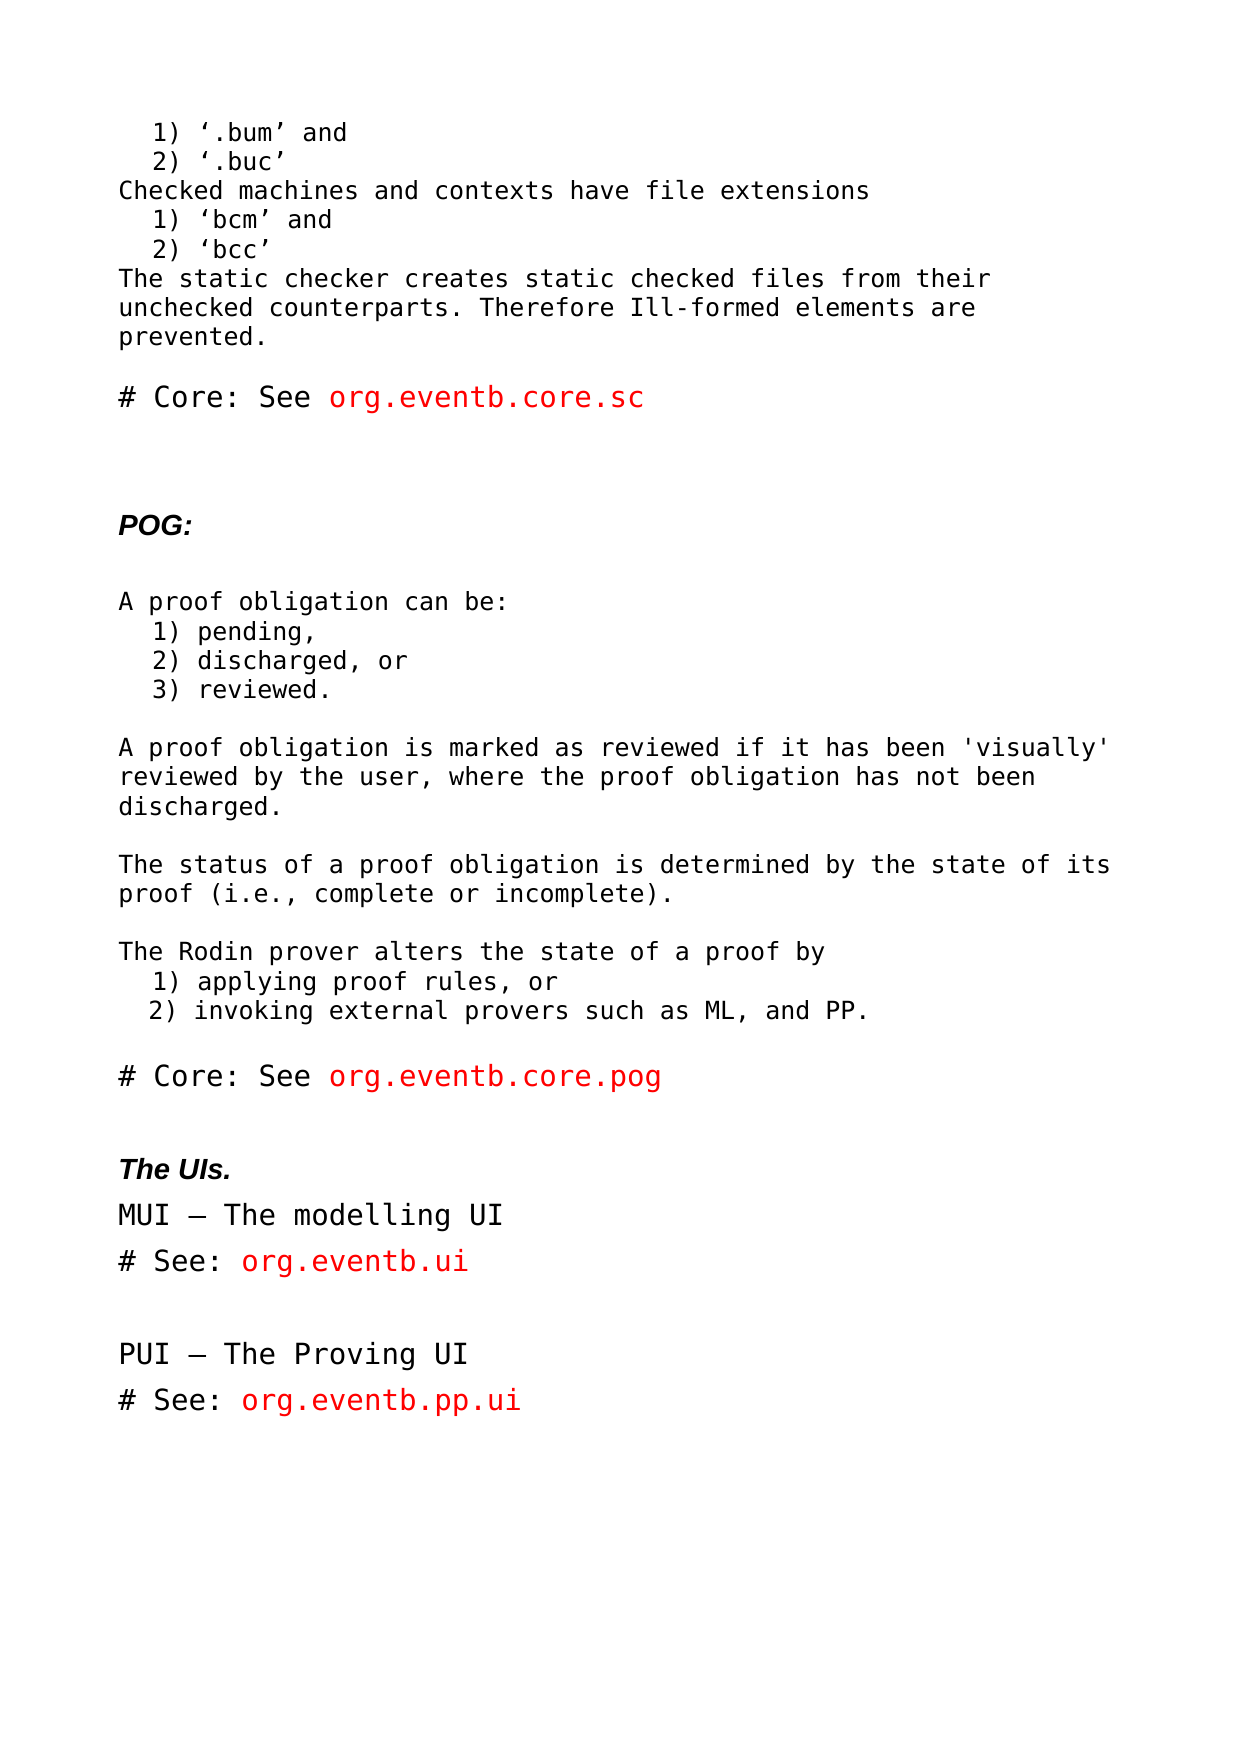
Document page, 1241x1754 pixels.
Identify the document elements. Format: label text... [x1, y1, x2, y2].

text 1) ‘bcm’ and [118, 206, 1122, 235]
text 2) discharged, or [118, 646, 1122, 675]
text Checked machines and contexts have file extensions [118, 176, 1122, 206]
text # Core: See org.eventb.core.sc [118, 381, 1122, 414]
text The Rodin prover alters the state of a proof by [118, 937, 1122, 967]
text 1) ‘.bum’ and [118, 118, 1122, 147]
subtitle The UIs. [118, 1152, 1122, 1185]
text 3) reviewed. [118, 675, 1122, 704]
text A proof obligation is marked as reviewed if it has been 'visually' reviewed by the user, where the proof obligation has not been discharged. [118, 733, 1122, 821]
text 2) ‘bcc’ [118, 235, 1122, 264]
text A proof obligation can be: [118, 587, 1122, 617]
text MUI – The modelling UI [118, 1198, 1122, 1232]
text # See: org.eventb.pp.ui [118, 1384, 1122, 1418]
text # See: org.eventb.ui [118, 1244, 1122, 1278]
text 1) applying proof rules, or [118, 967, 1122, 996]
text # Core: See org.eventb.core.pog [118, 1059, 1122, 1093]
subtitle POG: [118, 507, 1122, 541]
text PUI – The Proving UI [118, 1337, 1122, 1371]
text The status of a proof obligation is determined by the state of its proof (i.e., complete or incomplete). [118, 850, 1122, 908]
text 2) ‘.buc’ [118, 147, 1122, 176]
text 1) pending, [118, 617, 1122, 646]
text 2) invoking external provers such as ML, and PP. [118, 996, 1122, 1025]
text The static checker creates static checked files from their unchecked counterparts. Therefore Ill-formed elements are prevented. [118, 264, 1122, 351]
